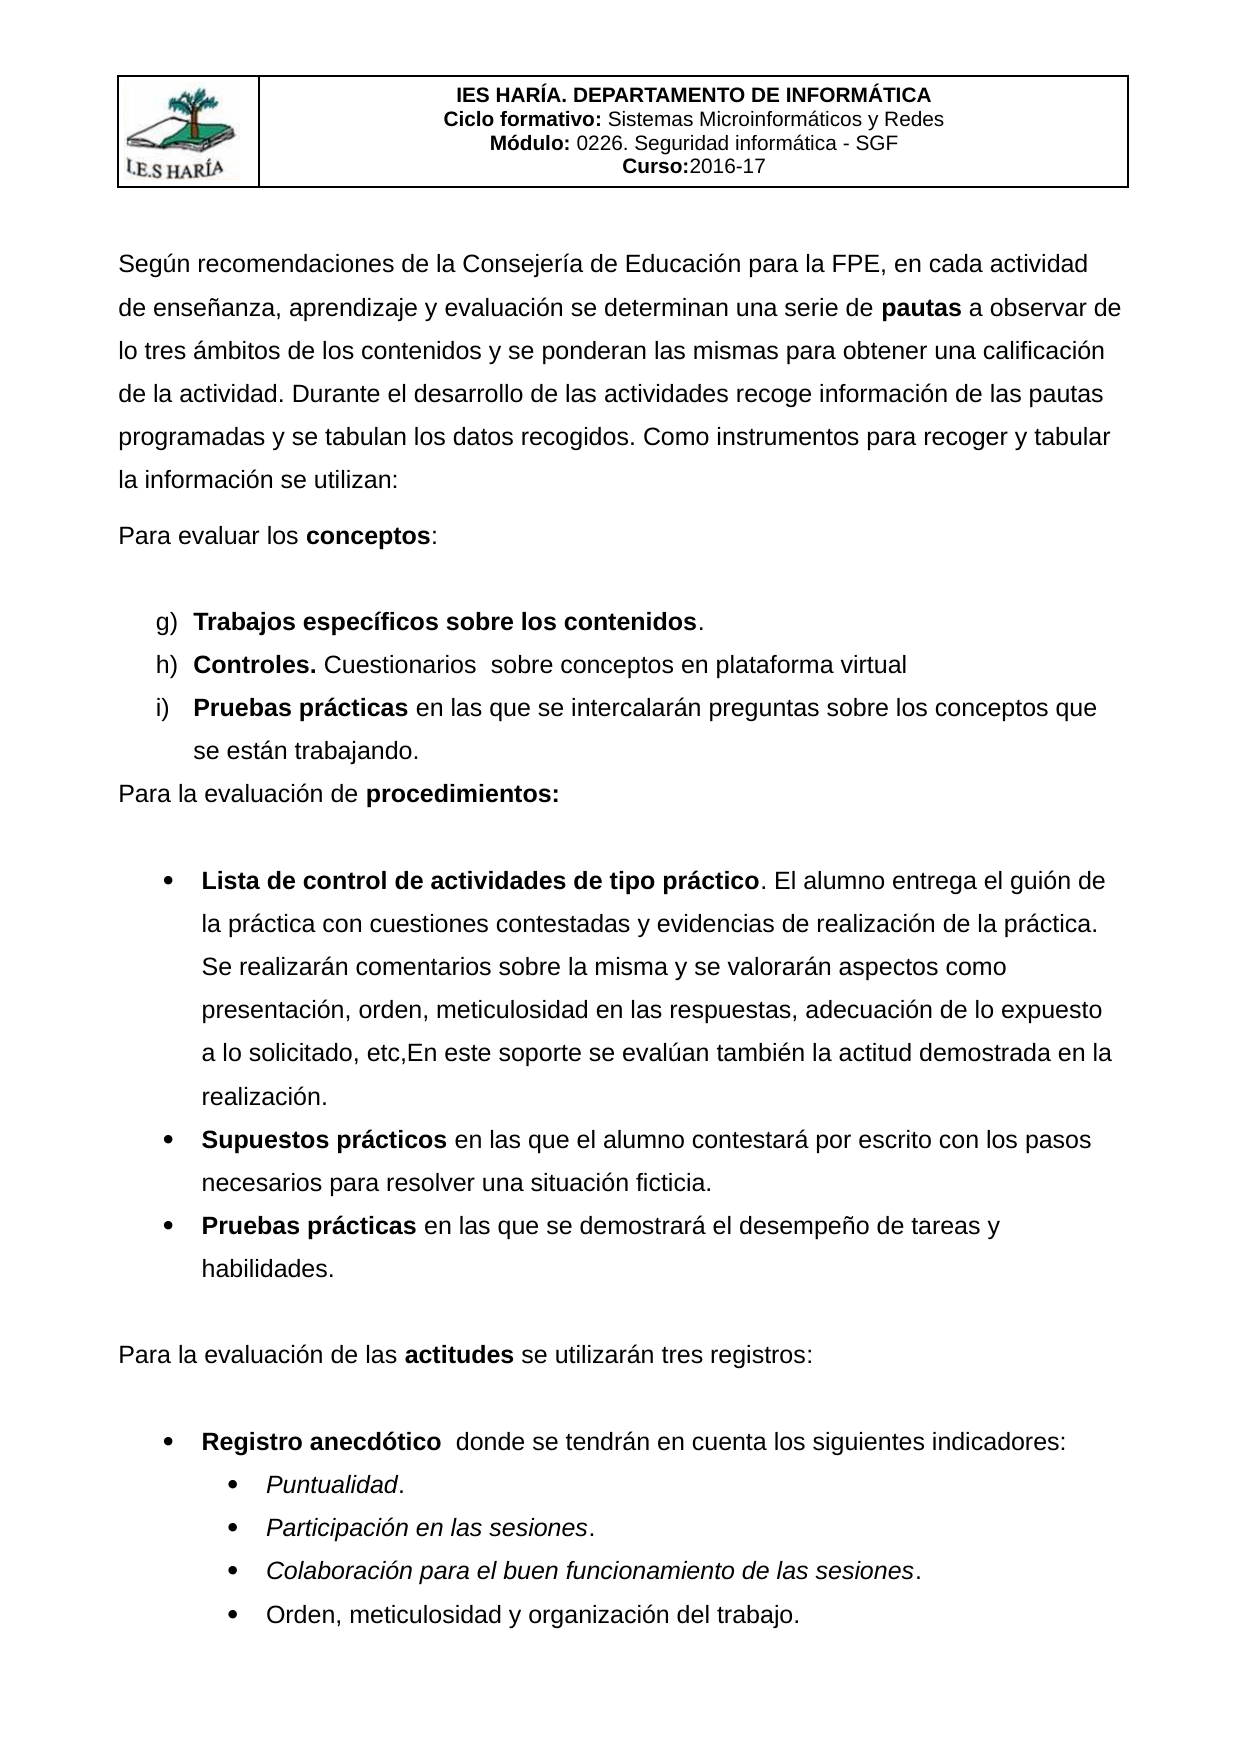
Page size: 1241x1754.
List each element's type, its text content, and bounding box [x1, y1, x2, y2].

text Para evaluar los conceptos: [118, 521, 1122, 549]
list Lista de control de actividades de tipo práctico. El alumno entrega el guión de la práctica con cuestiones contestadas y evidencias de realización de la práctica. Se realizarán comentarios sobre la misma y se valorarán aspectos como presentación, orden, meticulosidad en las respuestas, adecuación de lo expuesto a lo solicitado, etc,En este soporte se evalúan también la actitud demostrada en la realización. [164, 866, 1122, 1110]
list Pruebas prácticas en las que se intercalarán preguntas sobre los conceptos que se están trabajando. [156, 693, 1122, 765]
text Para la evaluación de procedimientos: [118, 779, 1122, 808]
text Para la evaluación de las actitudes se utilizarán tres registros: [118, 1340, 1122, 1369]
list Registro anecdótico donde se tendrán en cuenta los siguientes indicadores: [164, 1427, 1122, 1456]
list Colaboración para el buen funcionamiento de las sesiones. [228, 1556, 1122, 1585]
list Participación en las sesiones. [228, 1513, 1122, 1542]
list Puntualidad. [228, 1470, 1122, 1499]
list Pruebas prácticas en las que se demostrará el desempeño de tareas y habilidades. [164, 1211, 1122, 1283]
list Trabajos específicos sobre los contenidos. [156, 607, 1122, 636]
list Orden, meticulosidad y organización del trabajo. [228, 1599, 1122, 1628]
list Supuestos prácticos en las que el alumno contestará por escrito con los pasos necesarios para resolver una situación ficticia. [164, 1124, 1122, 1197]
picture [123, 82, 241, 180]
text Según recomendaciones de la Consejería de Educación para la FPE, en cada actividad de enseñanza, aprendizaje y evaluación se determinan una serie de pautas a observar de lo tres ámbitos de los contenidos y se ponderan las mismas para obtener una calificación de la actividad. Durante el desarrollo de las actividades recoge información de las pautas programadas y se tabulan los datos recogidos. Como instrumentos para recoger y tabular la información se utilizan: [118, 249, 1122, 494]
list Controles. Cuestionarios sobre conceptos en plataforma virtual [156, 650, 1122, 679]
